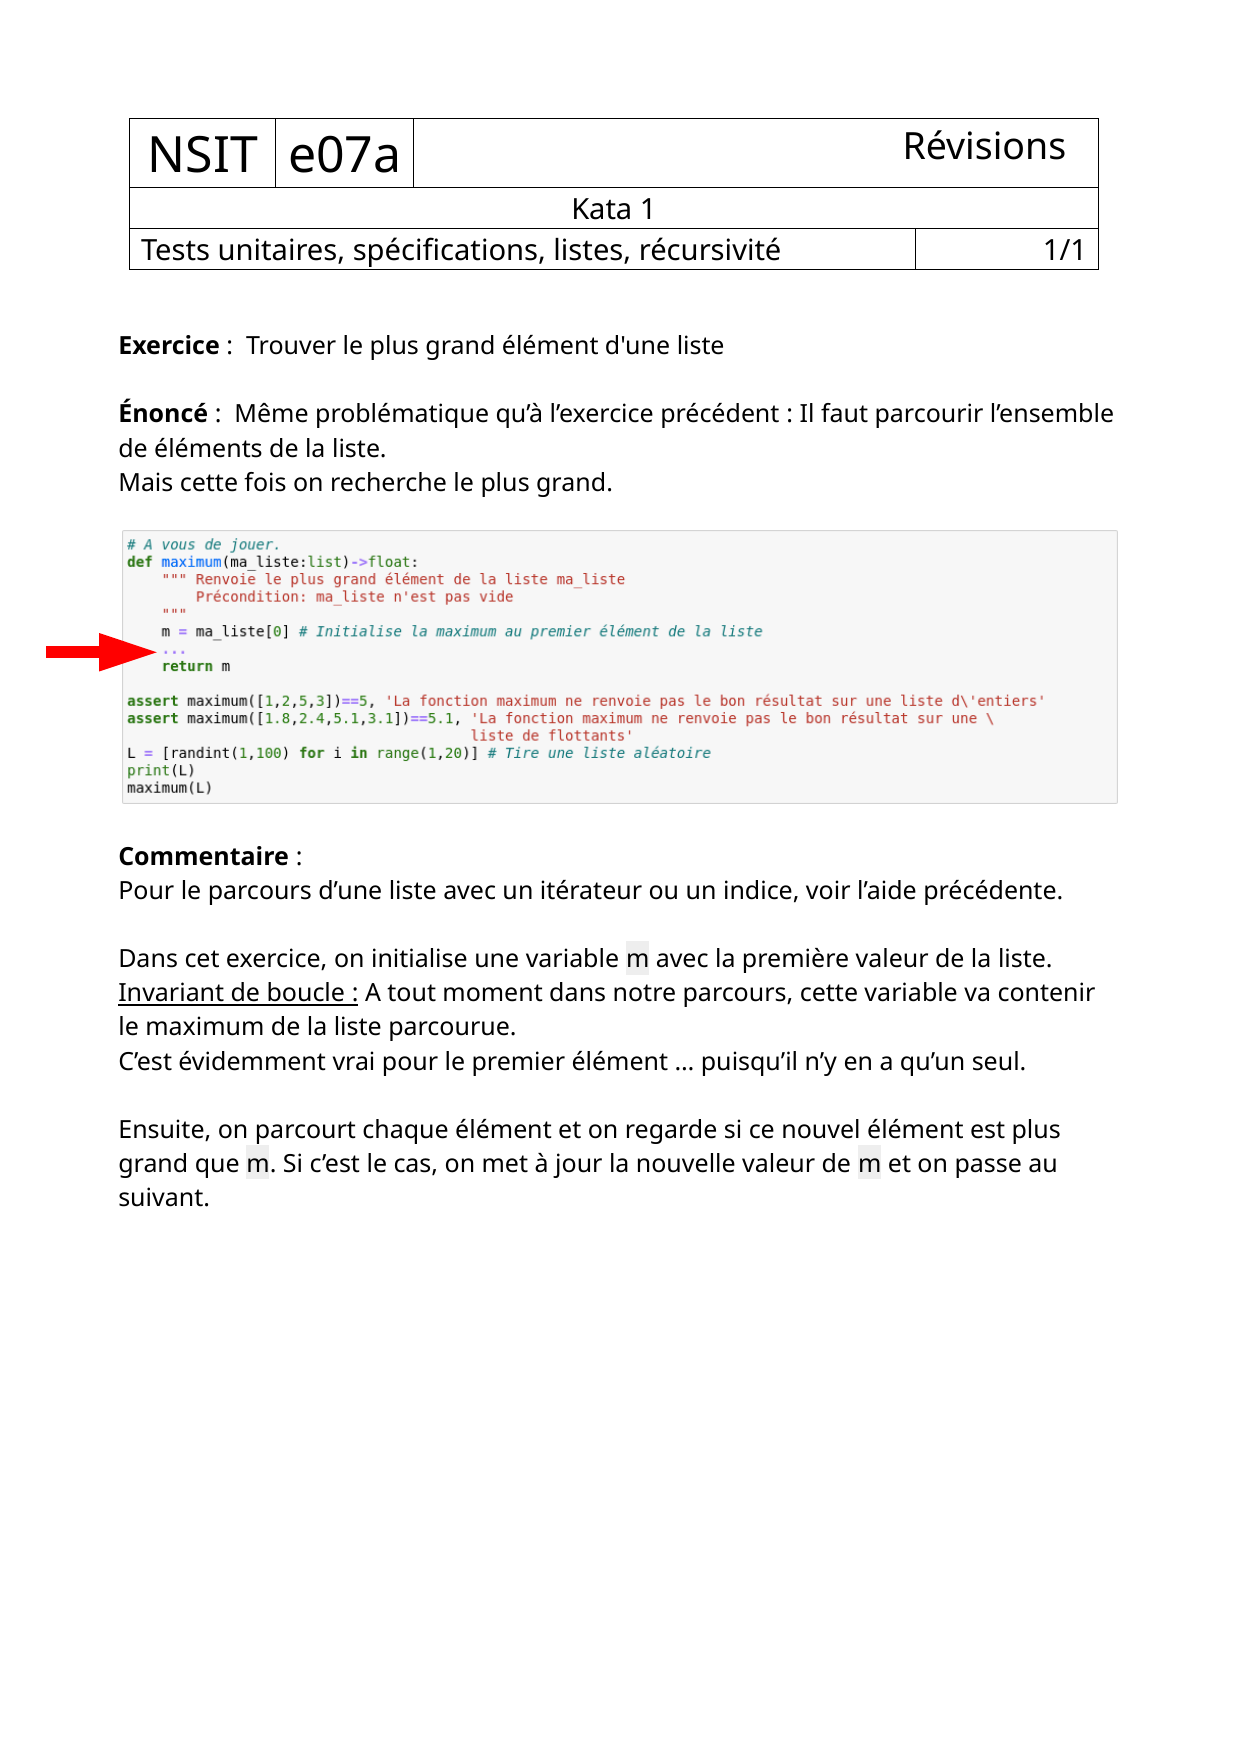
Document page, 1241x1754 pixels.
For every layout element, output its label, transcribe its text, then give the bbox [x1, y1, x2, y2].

text Ensuite, on parcourt chaque élément et on regarde si ce nouvel élément est plus grand que m. Si c’est le cas, on met à jour la nouvelle valeur de m et on passe au suivant. [118, 1111, 1122, 1213]
text Énoncé : Même problématique qu’à l’exercice précédent : Il faut parcourir l’ensemble de éléments de la liste. [118, 396, 1122, 464]
text Dans cet exercice, on initialise une variable m avec la première valeur de la liste. [118, 941, 1122, 975]
text Commentaire : [118, 839, 1122, 873]
picture [118, 527, 1123, 805]
text Exercice : Trouver le plus grand élément d'une liste [118, 328, 1122, 362]
text Invariant de boucle : A tout moment dans notre parcours, cette variable va contenir le maximum de la liste parcourue. [118, 975, 1122, 1043]
text Mais cette fois on recherche le plus grand. [118, 464, 1122, 498]
text C’est évidemment vrai pour le premier élément … puisqu’il n’y en a qu’un seul. [118, 1043, 1122, 1077]
text Pour le parcours d’une liste avec un itérateur ou un indice, voir l’aide précédente. [118, 873, 1122, 907]
